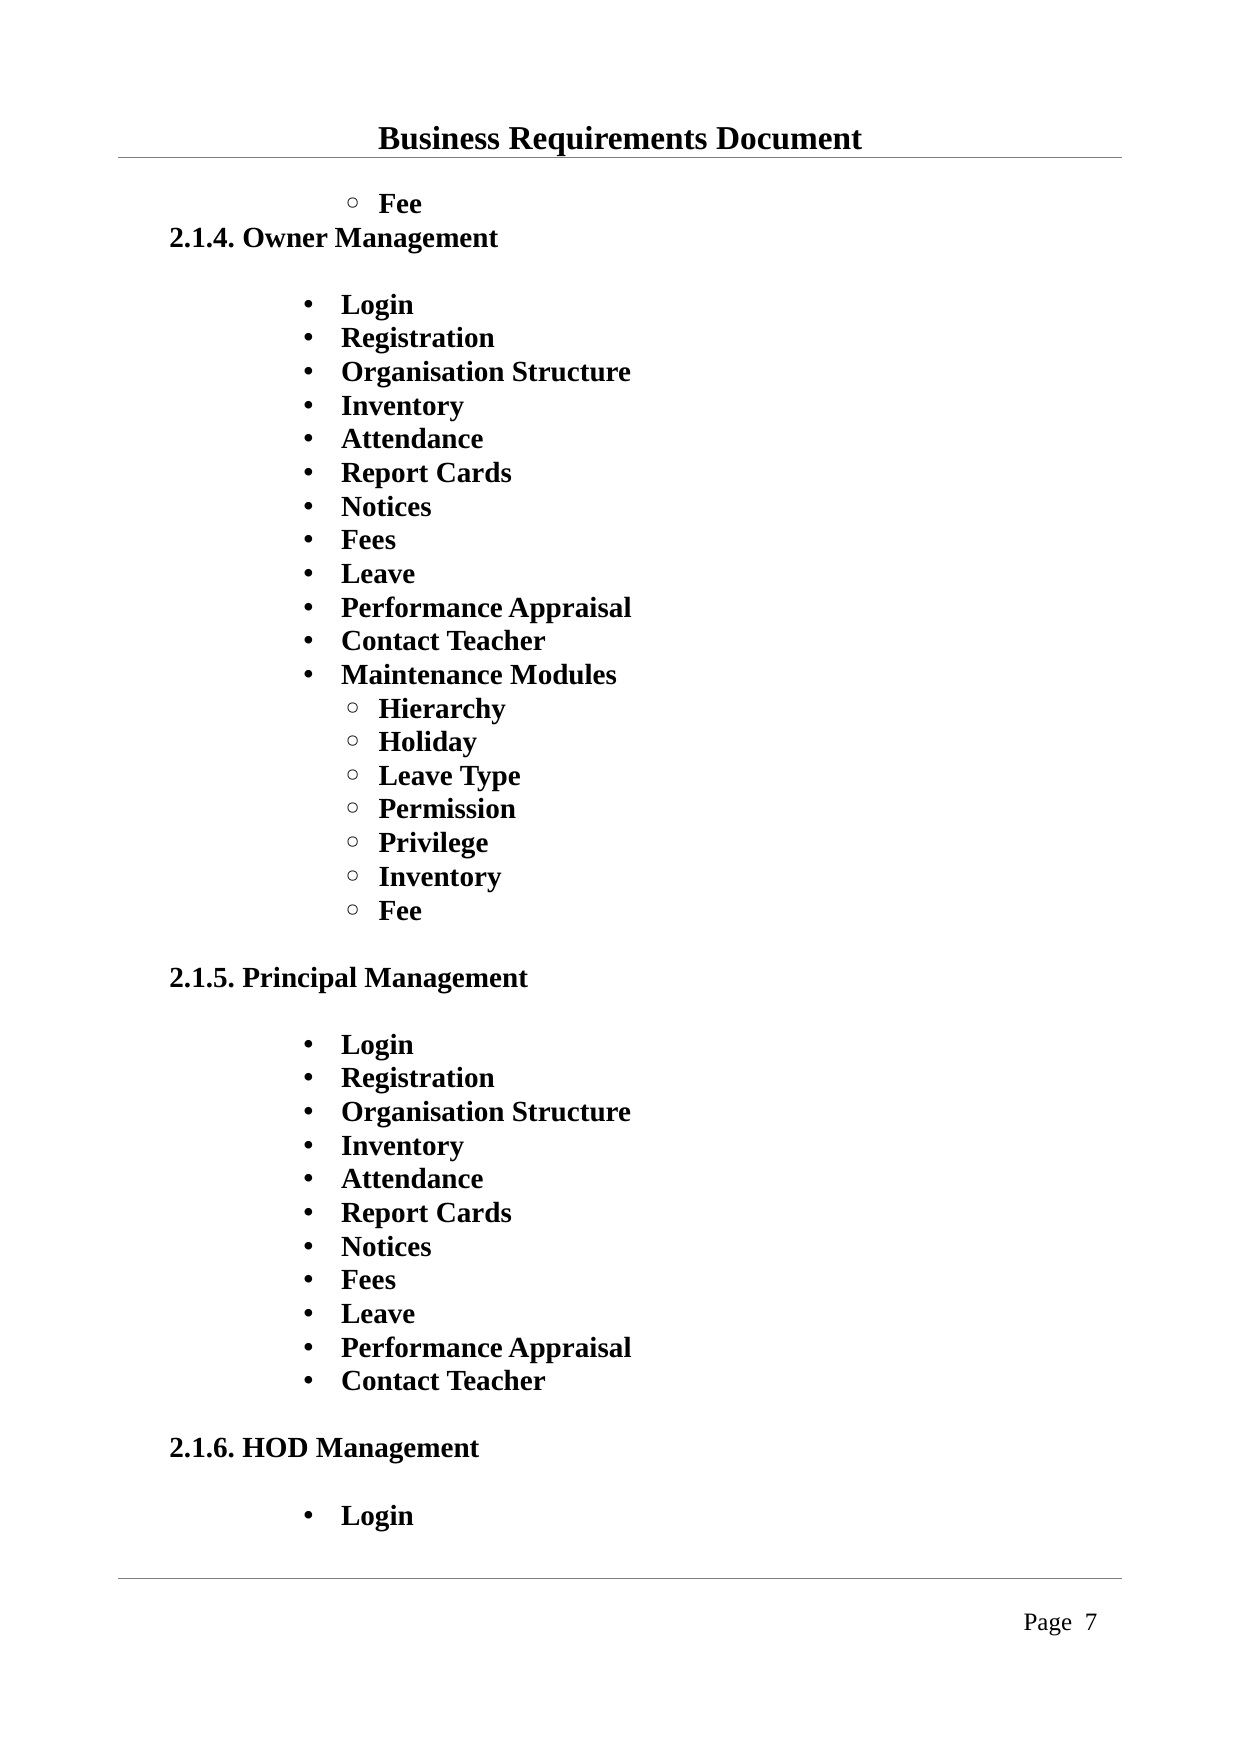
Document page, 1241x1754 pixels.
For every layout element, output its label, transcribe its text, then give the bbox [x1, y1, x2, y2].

list Organisation Structure [303, 354, 1122, 388]
text 2.1.5. Principal Management [118, 960, 1122, 993]
list Notices [303, 1229, 1122, 1262]
list Login [303, 1498, 1122, 1531]
list Maintenance Modules [303, 657, 1122, 691]
list Leave [303, 556, 1122, 590]
list Fees [303, 1262, 1122, 1296]
list Hierarchy [341, 691, 1122, 724]
text 2.1.4. Owner Management [118, 220, 1122, 253]
list Performance Appraisal [303, 590, 1122, 623]
list Registration [303, 1061, 1122, 1094]
list Privilege [341, 825, 1122, 859]
list Report Cards [303, 1195, 1122, 1229]
list Registration [303, 321, 1122, 354]
list Fee [341, 893, 1122, 926]
list Attendance [303, 1161, 1122, 1195]
list Notices [303, 489, 1122, 522]
list Report Cards [303, 455, 1122, 489]
list Leave [303, 1296, 1122, 1330]
list Inventory [303, 388, 1122, 422]
list Permission [341, 792, 1122, 825]
list Login [303, 287, 1122, 321]
list Contact Teacher [303, 1363, 1122, 1397]
list Login [303, 1027, 1122, 1061]
list Performance Appraisal [303, 1330, 1122, 1363]
list Contact Teacher [303, 623, 1122, 657]
list Attendance [303, 422, 1122, 455]
list Leave Type [341, 758, 1122, 792]
list Inventory [341, 859, 1122, 893]
text 2.1.6. HOD Management [118, 1431, 1122, 1464]
list Organisation Structure [303, 1094, 1122, 1128]
list Fee [341, 186, 1122, 220]
list Fees [303, 522, 1122, 556]
list Inventory [303, 1128, 1122, 1161]
list Holiday [341, 724, 1122, 758]
